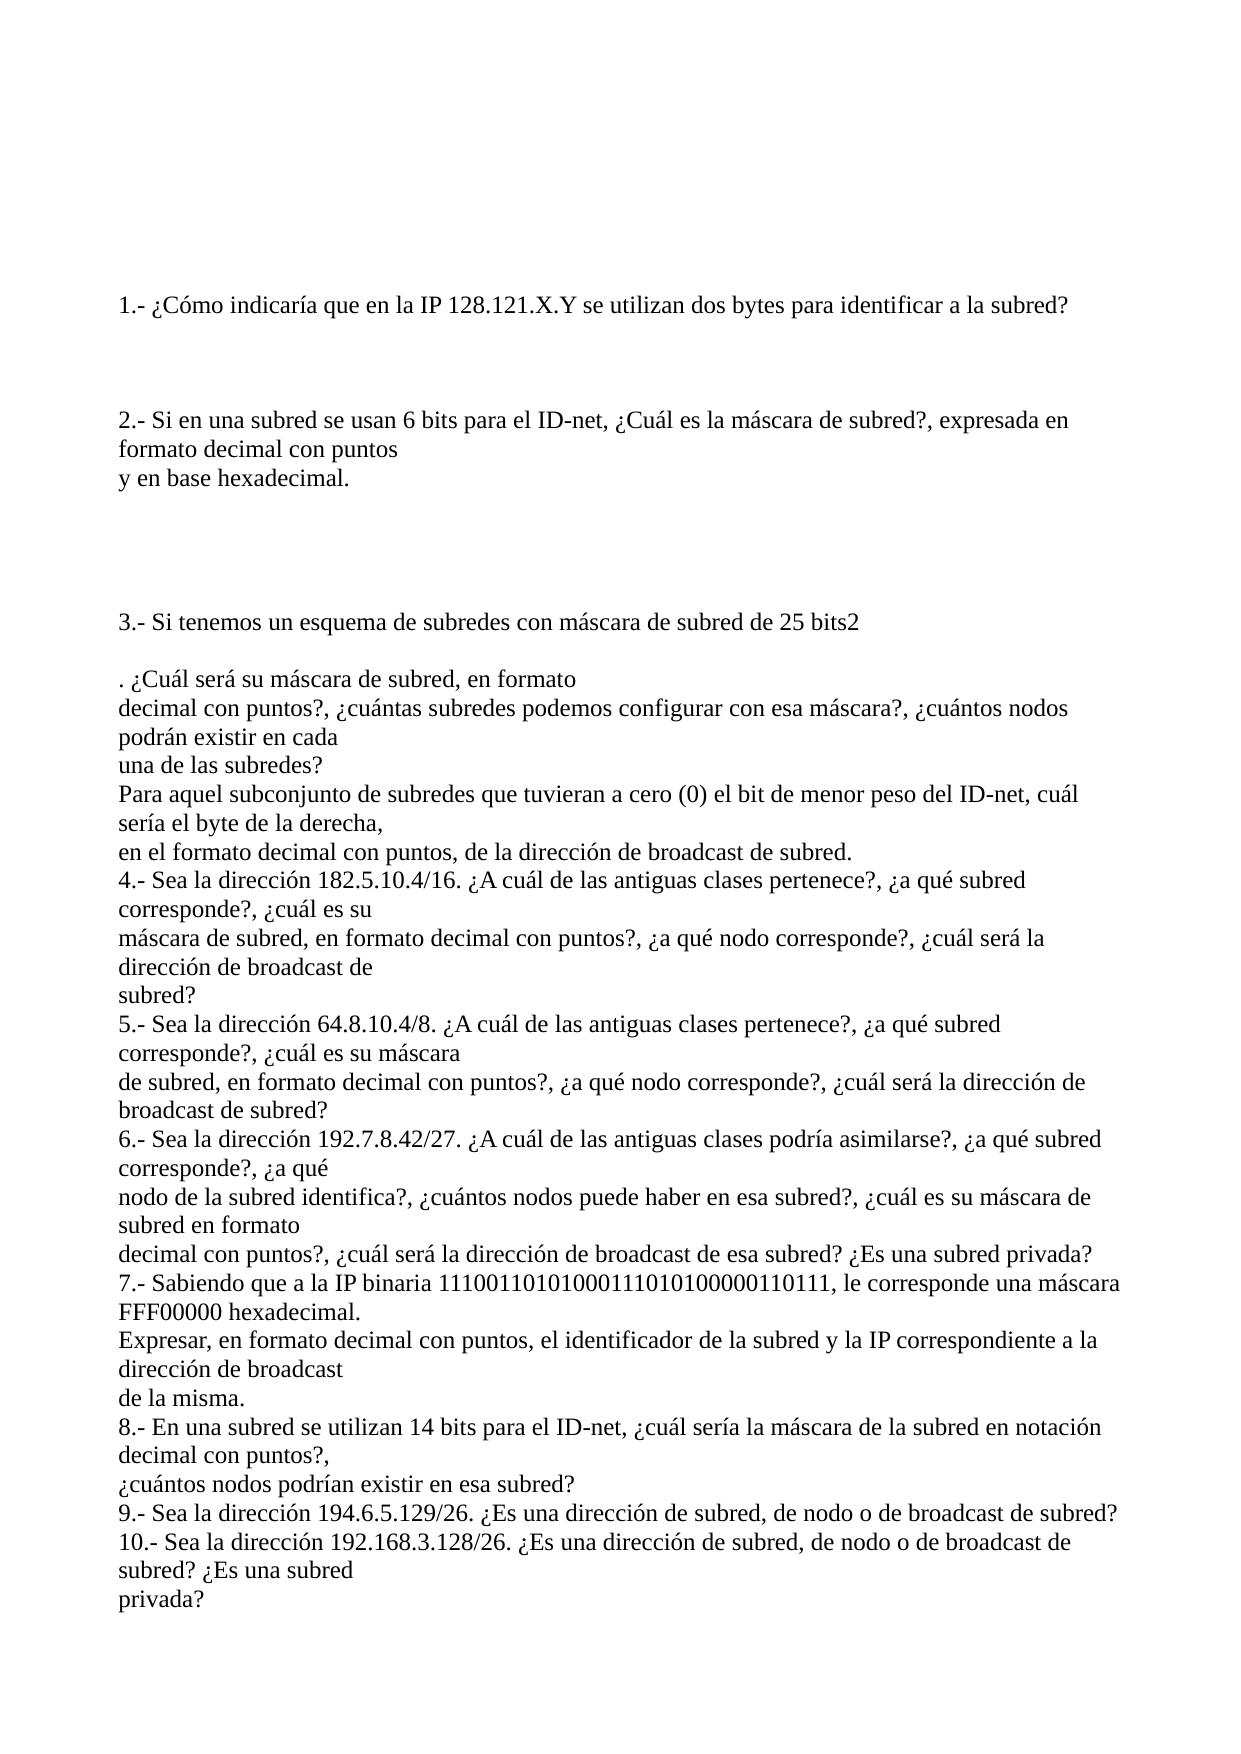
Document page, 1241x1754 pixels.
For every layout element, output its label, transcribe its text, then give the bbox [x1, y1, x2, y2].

text decimal con puntos?, ¿cuál será la dirección de broadcast de esa subred? ¿Es una subred privada? [118, 1239, 1122, 1268]
text subred? [118, 981, 1122, 1009]
text 10.- Sea la dirección 192.168.3.128/26. ¿Es una dirección de subred, de nodo o de broadcast de subred? ¿Es una subred [118, 1527, 1122, 1584]
text y en base hexadecimal. [118, 463, 1122, 492]
text máscara de subred, en formato decimal con puntos?, ¿a qué nodo corresponde?, ¿cuál será la dirección de broadcast de [118, 923, 1122, 981]
text ¿cuántos nodos podrían existir en esa subred? [118, 1469, 1122, 1498]
text privada? [118, 1584, 1122, 1613]
text 9.- Sea la dirección 194.6.5.129/26. ¿Es una dirección de subred, de nodo o de broadcast de subred? [118, 1498, 1122, 1527]
text 5.- Sea la dirección 64.8.10.4/8. ¿A cuál de las antiguas clases pertenece?, ¿a qué subred corresponde?, ¿cuál es su máscara [118, 1009, 1122, 1067]
text 2.- Si en una subred se usan 6 bits para el ID-net, ¿Cuál es la máscara de subred?, expresada en formato decimal con puntos [118, 406, 1122, 463]
text de subred, en formato decimal con puntos?, ¿a qué nodo corresponde?, ¿cuál será la dirección de broadcast de subred? [118, 1067, 1122, 1124]
text 7.- Sabiendo que a la IP binaria 11100110101000111010100000110111, le corresponde una máscara FFF00000 hexadecimal. [118, 1268, 1122, 1326]
text 8.- En una subred se utilizan 14 bits para el ID-net, ¿cuál sería la máscara de la subred en notación decimal con puntos?, [118, 1412, 1122, 1469]
text decimal con puntos?, ¿cuántas subredes podemos configurar con esa máscara?, ¿cuántos nodos podrán existir en cada [118, 693, 1122, 751]
text de la misma. [118, 1383, 1122, 1412]
text 4.- Sea la dirección 182.5.10.4/16. ¿A cuál de las antiguas clases pertenece?, ¿a qué subred corresponde?, ¿cuál es su [118, 866, 1122, 923]
text Expresar, en formato decimal con puntos, el identificador de la subred y la IP correspondiente a la dirección de broadcast [118, 1326, 1122, 1383]
text 3.- Si tenemos un esquema de subredes con máscara de subred de 25 bits2 [118, 607, 1122, 636]
text . ¿Cuál será su máscara de subred, en formato [118, 664, 1122, 693]
text 6.- Sea la dirección 192.7.8.42/27. ¿A cuál de las antiguas clases podría asimilarse?, ¿a qué subred corresponde?, ¿a qué [118, 1124, 1122, 1182]
text 1.- ¿Cómo indicaría que en la IP 128.121.X.Y se utilizan dos bytes para identificar a la subred? [118, 291, 1122, 319]
text Para aquel subconjunto de subredes que tuvieran a cero (0) el bit de menor peso del ID-net, cuál sería el byte de la derecha, [118, 779, 1122, 837]
text en el formato decimal con puntos, de la dirección de broadcast de subred. [118, 837, 1122, 866]
text una de las subredes? [118, 751, 1122, 779]
text nodo de la subred identifica?, ¿cuántos nodos puede haber en esa subred?, ¿cuál es su máscara de subred en formato [118, 1182, 1122, 1239]
